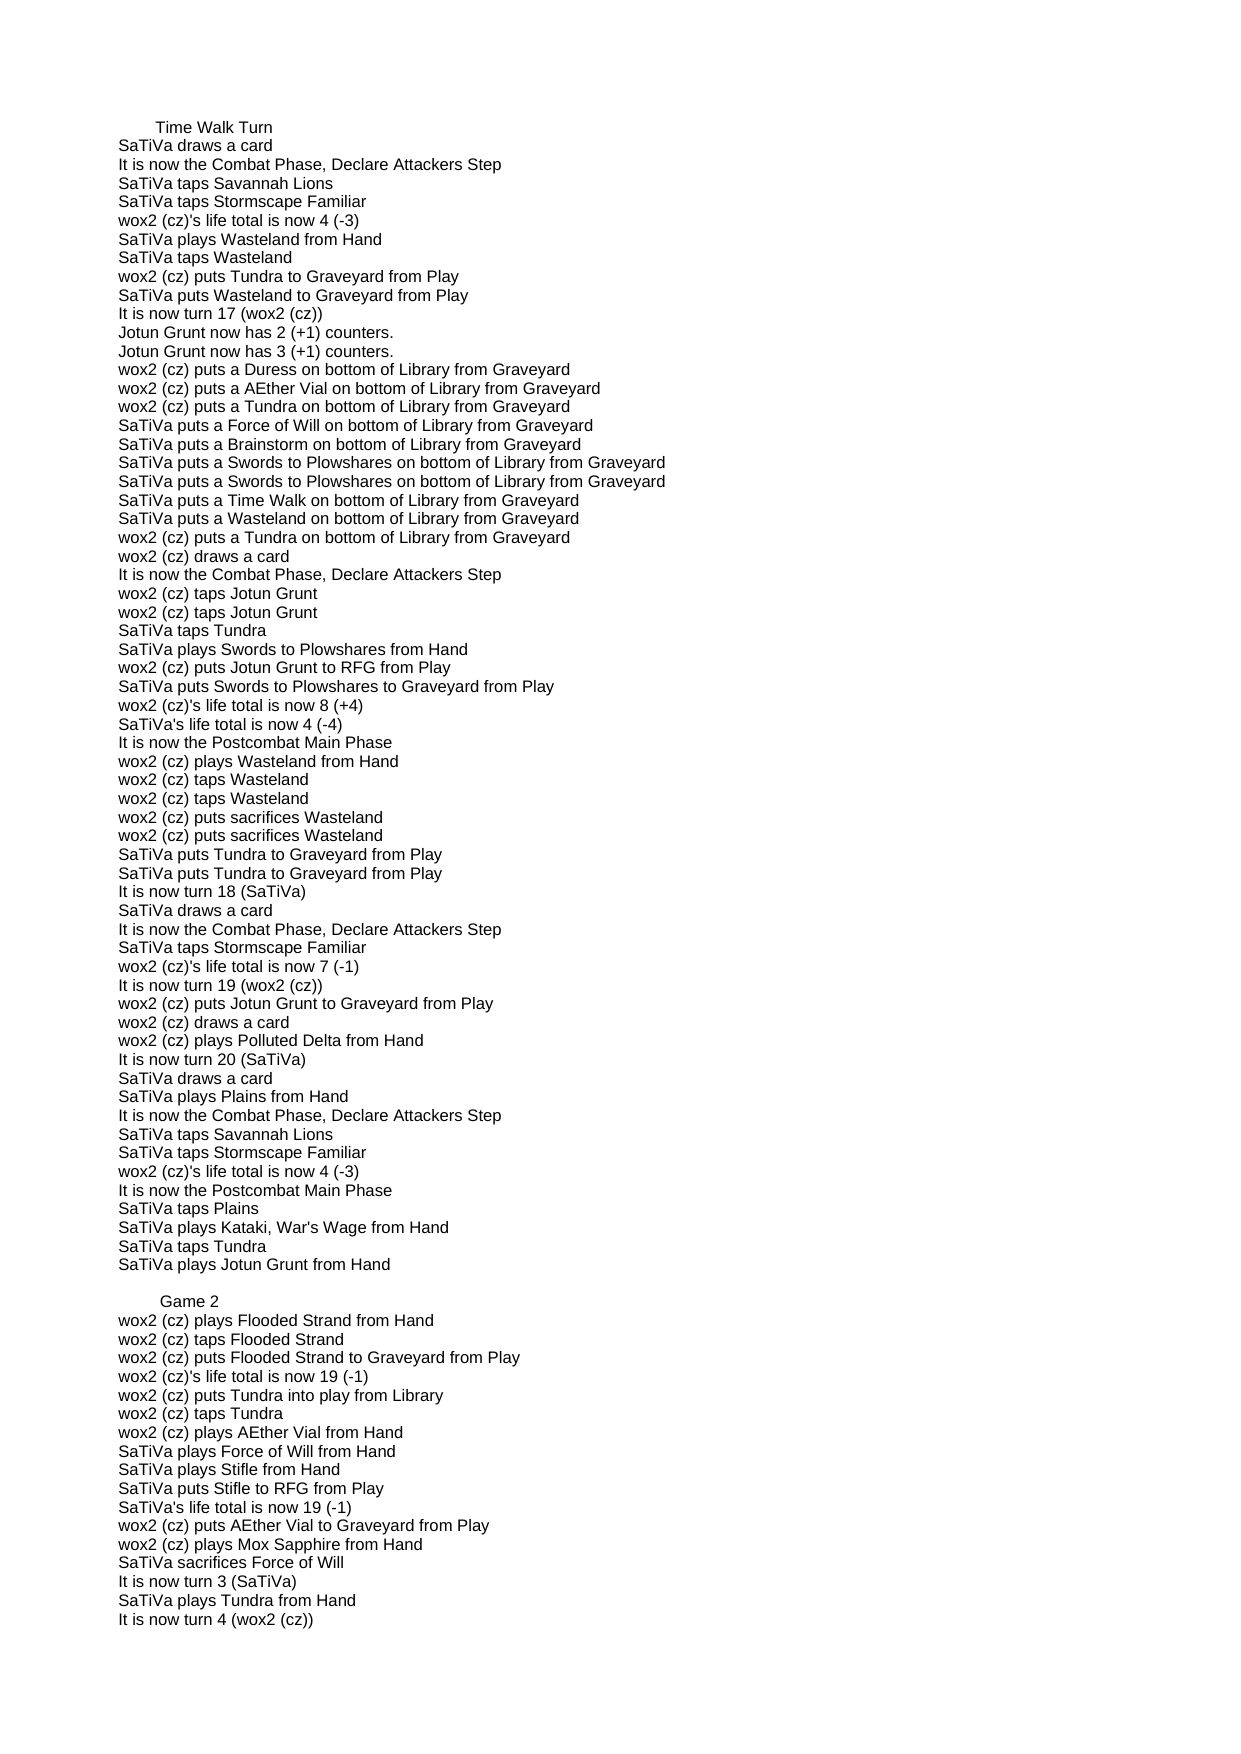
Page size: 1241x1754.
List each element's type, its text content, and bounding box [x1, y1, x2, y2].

text SaTiVa taps Tundra [118, 1237, 1122, 1256]
text SaTiVa puts a Force of Will on bottom of Library from Graveyard [118, 416, 1122, 435]
text It is now the Combat Phase, Declare Attackers Step [118, 920, 1122, 938]
text wox2 (cz) puts a AEther Vial on bottom of Library from Graveyard [118, 379, 1122, 398]
text SaTiVa puts a Wasteland on bottom of Library from Graveyard [118, 510, 1122, 528]
text Time Walk Turn [118, 118, 1122, 137]
text SaTiVa puts Wasteland to Graveyard from Play [118, 286, 1122, 304]
text SaTiVa's life total is now 4 (-4) [118, 715, 1122, 733]
text SaTiVa plays Force of Will from Hand [118, 1442, 1122, 1461]
text wox2 (cz) taps Flooded Strand [118, 1330, 1122, 1349]
text It is now the Postcombat Main Phase [118, 1181, 1122, 1199]
text SaTiVa puts Swords to Plowshares to Graveyard from Play [118, 677, 1122, 696]
text SaTiVa taps Wasteland [118, 249, 1122, 267]
text SaTiVa plays Stifle from Hand [118, 1461, 1122, 1479]
text wox2 (cz) puts sacrifices Wasteland [118, 808, 1122, 827]
text Jotun Grunt now has 3 (+1) counters. [118, 342, 1122, 361]
text It is now turn 18 (SaTiVa) [118, 883, 1122, 901]
text SaTiVa taps Tundra [118, 622, 1122, 640]
text wox2 (cz)'s life total is now 19 (-1) [118, 1367, 1122, 1386]
text It is now the Combat Phase, Declare Attackers Step [118, 1106, 1122, 1125]
text SaTiVa taps Stormscape Familiar [118, 1144, 1122, 1162]
text It is now turn 20 (SaTiVa) [118, 1050, 1122, 1069]
text SaTiVa plays Plains from Hand [118, 1088, 1122, 1106]
text It is now the Postcombat Main Phase [118, 733, 1122, 752]
text Jotun Grunt now has 2 (+1) counters. [118, 323, 1122, 342]
text SaTiVa sacrifices Force of Will [118, 1554, 1122, 1572]
text wox2 (cz) puts Jotun Grunt to RFG from Play [118, 659, 1122, 677]
text wox2 (cz) taps Jotun Grunt [118, 603, 1122, 622]
text SaTiVa taps Stormscape Familiar [118, 193, 1122, 211]
text wox2 (cz)'s life total is now 4 (-3) [118, 211, 1122, 230]
text SaTiVa plays Jotun Grunt from Hand [118, 1256, 1122, 1274]
text SaTiVa taps Savannah Lions [118, 1125, 1122, 1144]
text It is now turn 4 (wox2 (cz)) [118, 1610, 1122, 1628]
text It is now turn 3 (SaTiVa) [118, 1572, 1122, 1591]
text wox2 (cz) puts Flooded Strand to Graveyard from Play [118, 1349, 1122, 1367]
text wox2 (cz)'s life total is now 4 (-3) [118, 1162, 1122, 1181]
text SaTiVa draws a card [118, 1069, 1122, 1088]
text wox2 (cz) puts Tundra into play from Library [118, 1386, 1122, 1405]
text wox2 (cz) plays Wasteland from Hand [118, 752, 1122, 771]
text Game 2 [118, 1293, 1122, 1311]
text wox2 (cz) puts Jotun Grunt to Graveyard from Play [118, 994, 1122, 1013]
text wox2 (cz) taps Tundra [118, 1405, 1122, 1423]
text SaTiVa taps Stormscape Familiar [118, 938, 1122, 957]
text wox2 (cz) plays Polluted Delta from Hand [118, 1032, 1122, 1050]
text wox2 (cz) taps Jotun Grunt [118, 584, 1122, 603]
text SaTiVa draws a card [118, 137, 1122, 155]
text SaTiVa puts Tundra to Graveyard from Play [118, 864, 1122, 883]
text wox2 (cz) draws a card [118, 1013, 1122, 1032]
text wox2 (cz) taps Wasteland [118, 771, 1122, 789]
text SaTiVa plays Wasteland from Hand [118, 230, 1122, 249]
text SaTiVa puts a Swords to Plowshares on bottom of Library from Graveyard [118, 454, 1122, 472]
text SaTiVa plays Kataki, War's Wage from Hand [118, 1218, 1122, 1237]
text wox2 (cz) puts a Tundra on bottom of Library from Graveyard [118, 398, 1122, 416]
text It is now turn 19 (wox2 (cz)) [118, 976, 1122, 994]
text wox2 (cz) plays Flooded Strand from Hand [118, 1311, 1122, 1330]
text wox2 (cz) puts AEther Vial to Graveyard from Play [118, 1517, 1122, 1535]
text wox2 (cz) puts a Tundra on bottom of Library from Graveyard [118, 528, 1122, 547]
text It is now turn 17 (wox2 (cz)) [118, 304, 1122, 323]
text wox2 (cz)'s life total is now 7 (-1) [118, 957, 1122, 976]
text wox2 (cz) plays AEther Vial from Hand [118, 1423, 1122, 1442]
text wox2 (cz) taps Wasteland [118, 789, 1122, 808]
text SaTiVa puts Tundra to Graveyard from Play [118, 845, 1122, 864]
text wox2 (cz) draws a card [118, 547, 1122, 566]
text wox2 (cz) plays Mox Sapphire from Hand [118, 1535, 1122, 1554]
text wox2 (cz) puts Tundra to Graveyard from Play [118, 267, 1122, 286]
text SaTiVa draws a card [118, 901, 1122, 920]
text SaTiVa taps Savannah Lions [118, 174, 1122, 193]
text It is now the Combat Phase, Declare Attackers Step [118, 566, 1122, 584]
text SaTiVa plays Tundra from Hand [118, 1591, 1122, 1610]
text wox2 (cz)'s life total is now 8 (+4) [118, 696, 1122, 715]
text wox2 (cz) puts sacrifices Wasteland [118, 827, 1122, 845]
text SaTiVa puts a Time Walk on bottom of Library from Graveyard [118, 491, 1122, 510]
text SaTiVa taps Plains [118, 1199, 1122, 1218]
text SaTiVa puts Stifle to RFG from Play [118, 1479, 1122, 1498]
text SaTiVa puts a Swords to Plowshares on bottom of Library from Graveyard [118, 472, 1122, 491]
text SaTiVa plays Swords to Plowshares from Hand [118, 640, 1122, 659]
text SaTiVa's life total is now 19 (-1) [118, 1498, 1122, 1517]
text wox2 (cz) puts a Duress on bottom of Library from Graveyard [118, 361, 1122, 379]
text It is now the Combat Phase, Declare Attackers Step [118, 155, 1122, 174]
text SaTiVa puts a Brainstorm on bottom of Library from Graveyard [118, 435, 1122, 454]
